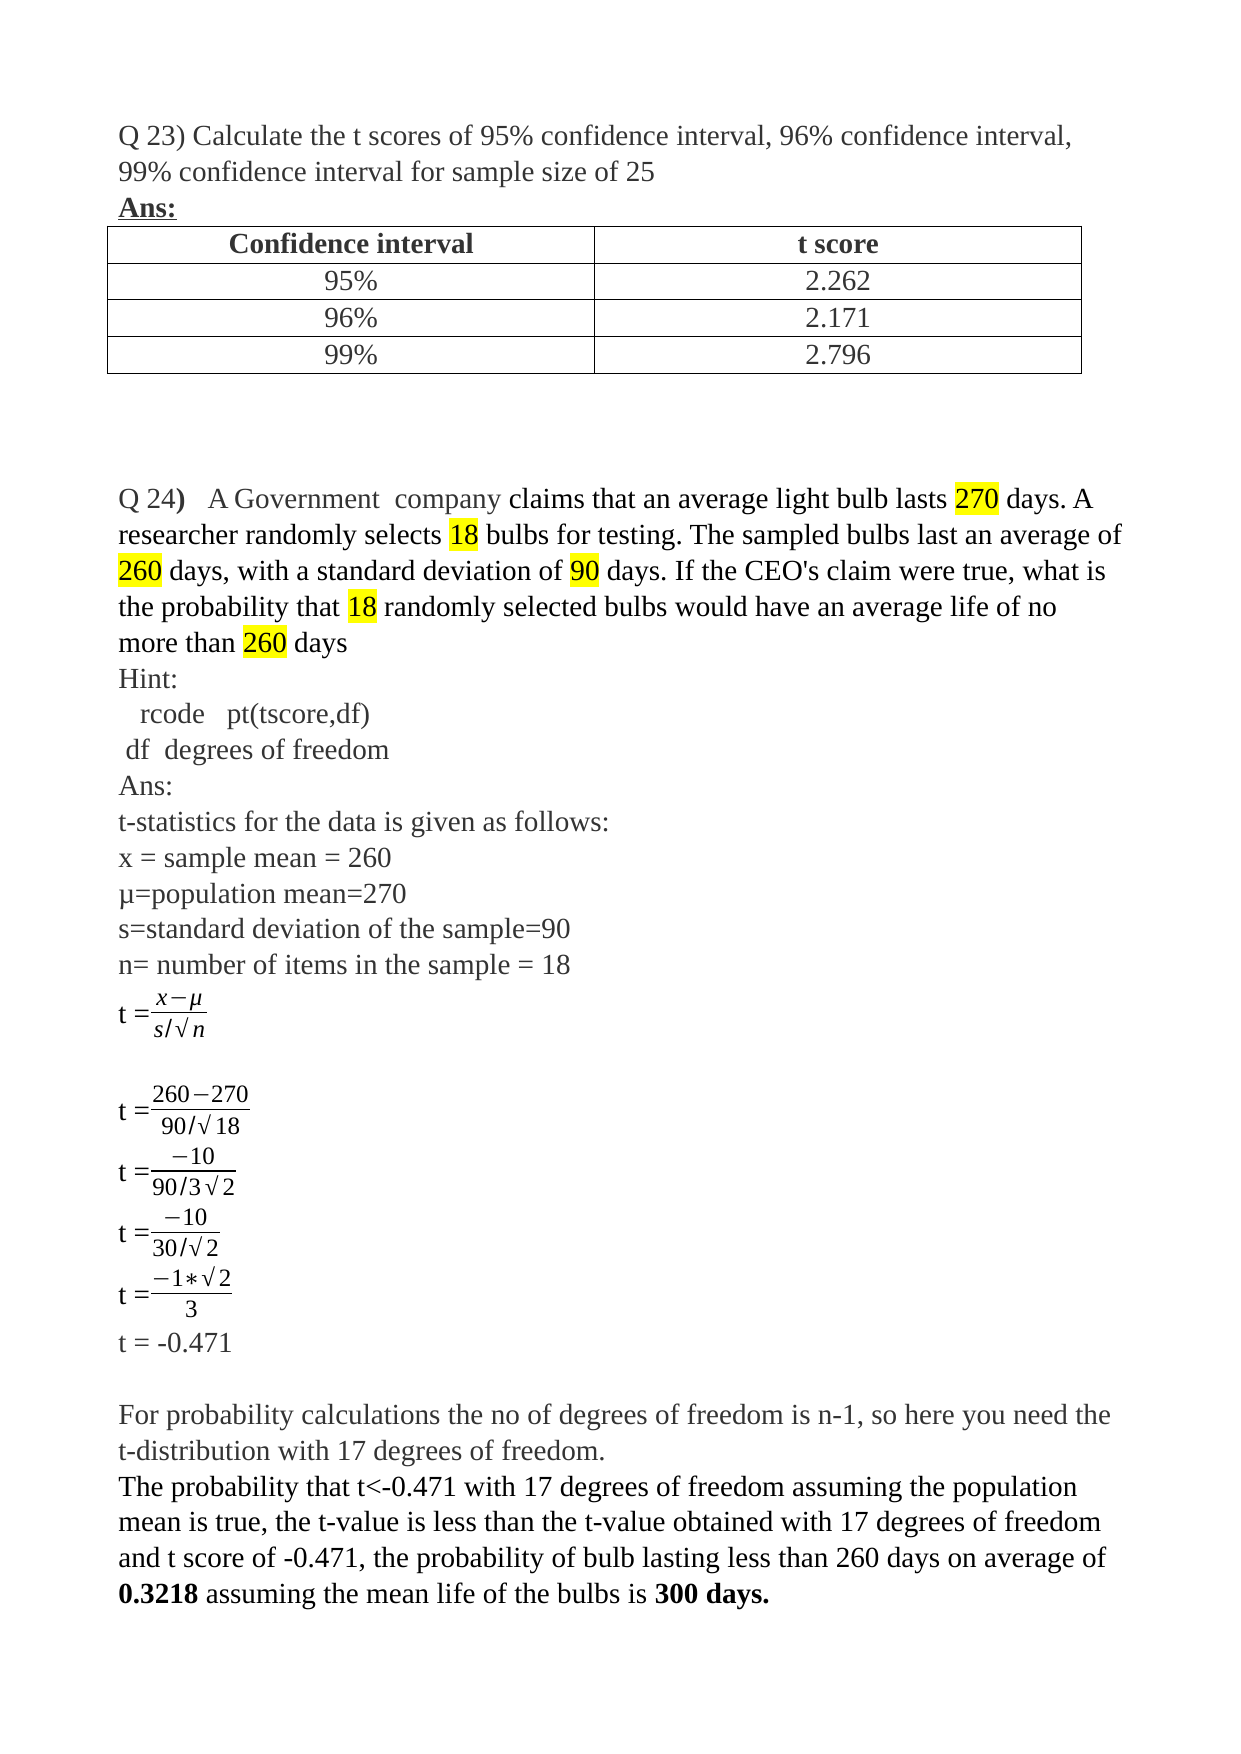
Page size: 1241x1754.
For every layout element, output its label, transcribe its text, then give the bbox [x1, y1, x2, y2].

text t = [118, 1142, 1122, 1201]
text For probability calculations the no of degrees of freedom is n-1, so here you need the t-distribution with 17 degrees of freedom. [118, 1397, 1122, 1466]
text Ans: [118, 190, 1122, 223]
text µ=population mean=270 [118, 876, 1122, 909]
table_header t score [595, 227, 1081, 262]
text rcode pt(tscore,df) [118, 697, 1122, 730]
text n= number of items in the sample = 18 [118, 947, 1122, 981]
text s=standard deviation of the sample=90 [118, 912, 1122, 945]
table_cell 99% [108, 337, 594, 373]
text t = [118, 1080, 1122, 1139]
text t-statistics for the data is given as follows: [118, 804, 1122, 838]
table_header Confidence interval [108, 227, 594, 262]
table_cell 95% [108, 264, 594, 299]
text Ans: [118, 768, 1122, 802]
text t = [118, 983, 1122, 1042]
table_cell 2.796 [595, 337, 1081, 373]
text t = [118, 1203, 1122, 1262]
table_cell 2.171 [595, 300, 1081, 336]
text Q 24) A Government company claims that an average light bulb lasts 270 days. A researcher randomly selects 18 bulbs for testing. The sampled bulbs last an average of 260 days, with a standard deviation of 90 days. If the CEO's claim were true, what is the probability that 18 randomly selected bulbs would have an average life of no more than 260 days [118, 482, 1122, 658]
text The probability that t<-0.471 with 17 degrees of freedom assuming the population mean is true, the t-value is less than the t-value obtained with 17 degrees of freedom and t score of -0.471, the probability of bulb lasting less than 260 days on average of 0.3218 assuming the mean life of the bulbs is 300 days. [118, 1469, 1122, 1610]
text t = [118, 1264, 1122, 1323]
text Q 23) Calculate the t scores of 95% confidence interval, 96% confidence interval, 99% confidence interval for sample size of 25 [118, 118, 1122, 187]
text Hint: [118, 661, 1122, 694]
text x = sample mean = 260 [118, 840, 1122, 873]
table_cell 96% [108, 300, 594, 336]
text t = -0.471 [118, 1325, 1122, 1359]
text df degrees of freedom [118, 732, 1122, 766]
table_cell 2.262 [595, 264, 1081, 299]
